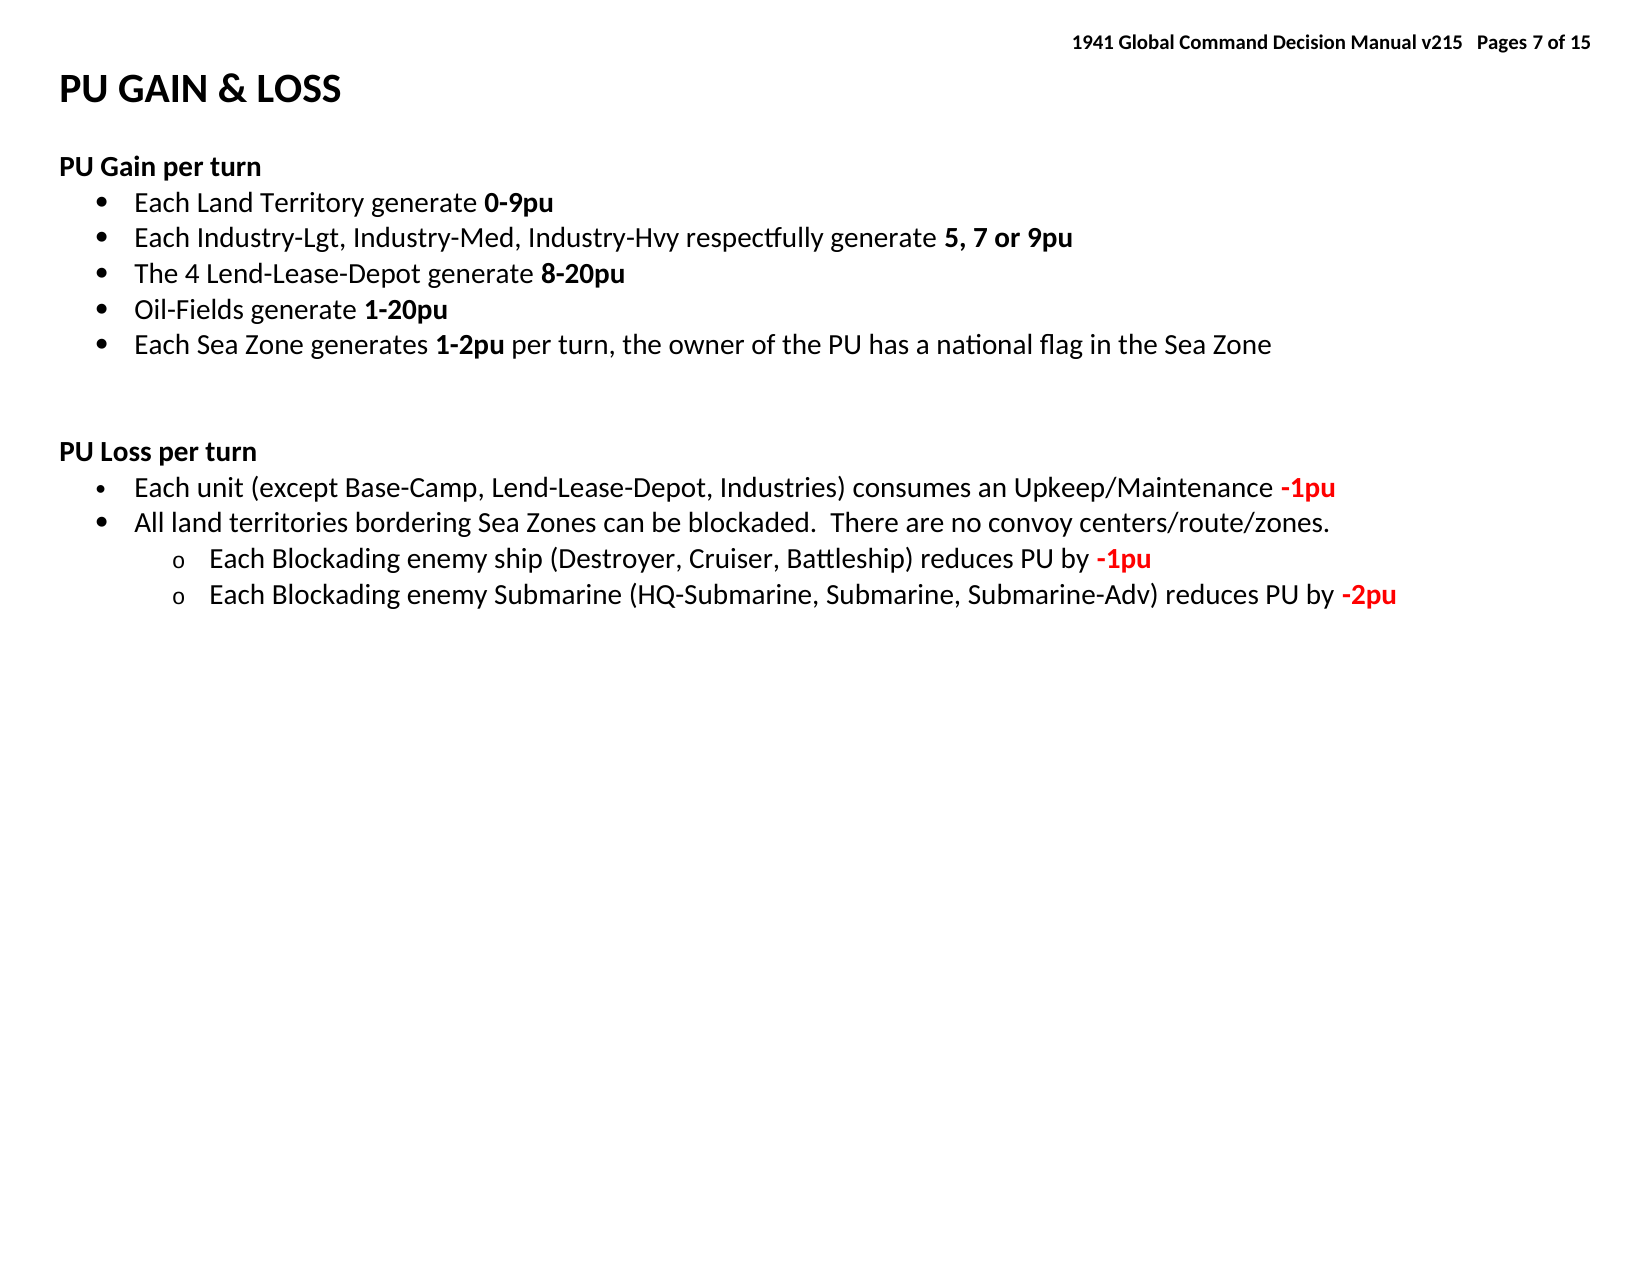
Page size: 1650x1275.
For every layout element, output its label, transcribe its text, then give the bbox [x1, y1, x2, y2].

list The 4 Lend-Lease-Depot generate 8-20pu [97, 255, 1591, 291]
list Each Blockading enemy ship (Destroyer, Cruiser, Battleship) reduces PU by -1pu [172, 540, 1591, 576]
list Each Blockading enemy Submarine (HQ-Submarine, Submarine, Submarine-Adv) reduces PU by -2pu [172, 576, 1591, 611]
text PU GAIN & LOSS [59, 62, 1591, 113]
list Oil-Fields generate 1-20pu [97, 291, 1591, 326]
list Each Industry-Lgt, Industry-Med, Industry-Hvy respectfully generate 5, 7 or 9pu [97, 219, 1591, 255]
text PU Gain per turn [59, 148, 1591, 184]
list Each unit (except Base-Camp, Lend-Lease-Depot, Industries) consumes an Upkeep/Maintenance -1pu [97, 469, 1591, 504]
list All land territories bordering Sea Zones can be blockaded. There are no convoy centers/route/zones. [97, 504, 1591, 540]
text PU Loss per turn [59, 433, 1591, 469]
list Each Sea Zone generates 1-2pu per turn, the owner of the PU has a national flag in the Sea Zone [97, 326, 1591, 362]
list Each Land Territory generate 0-9pu [97, 184, 1591, 219]
